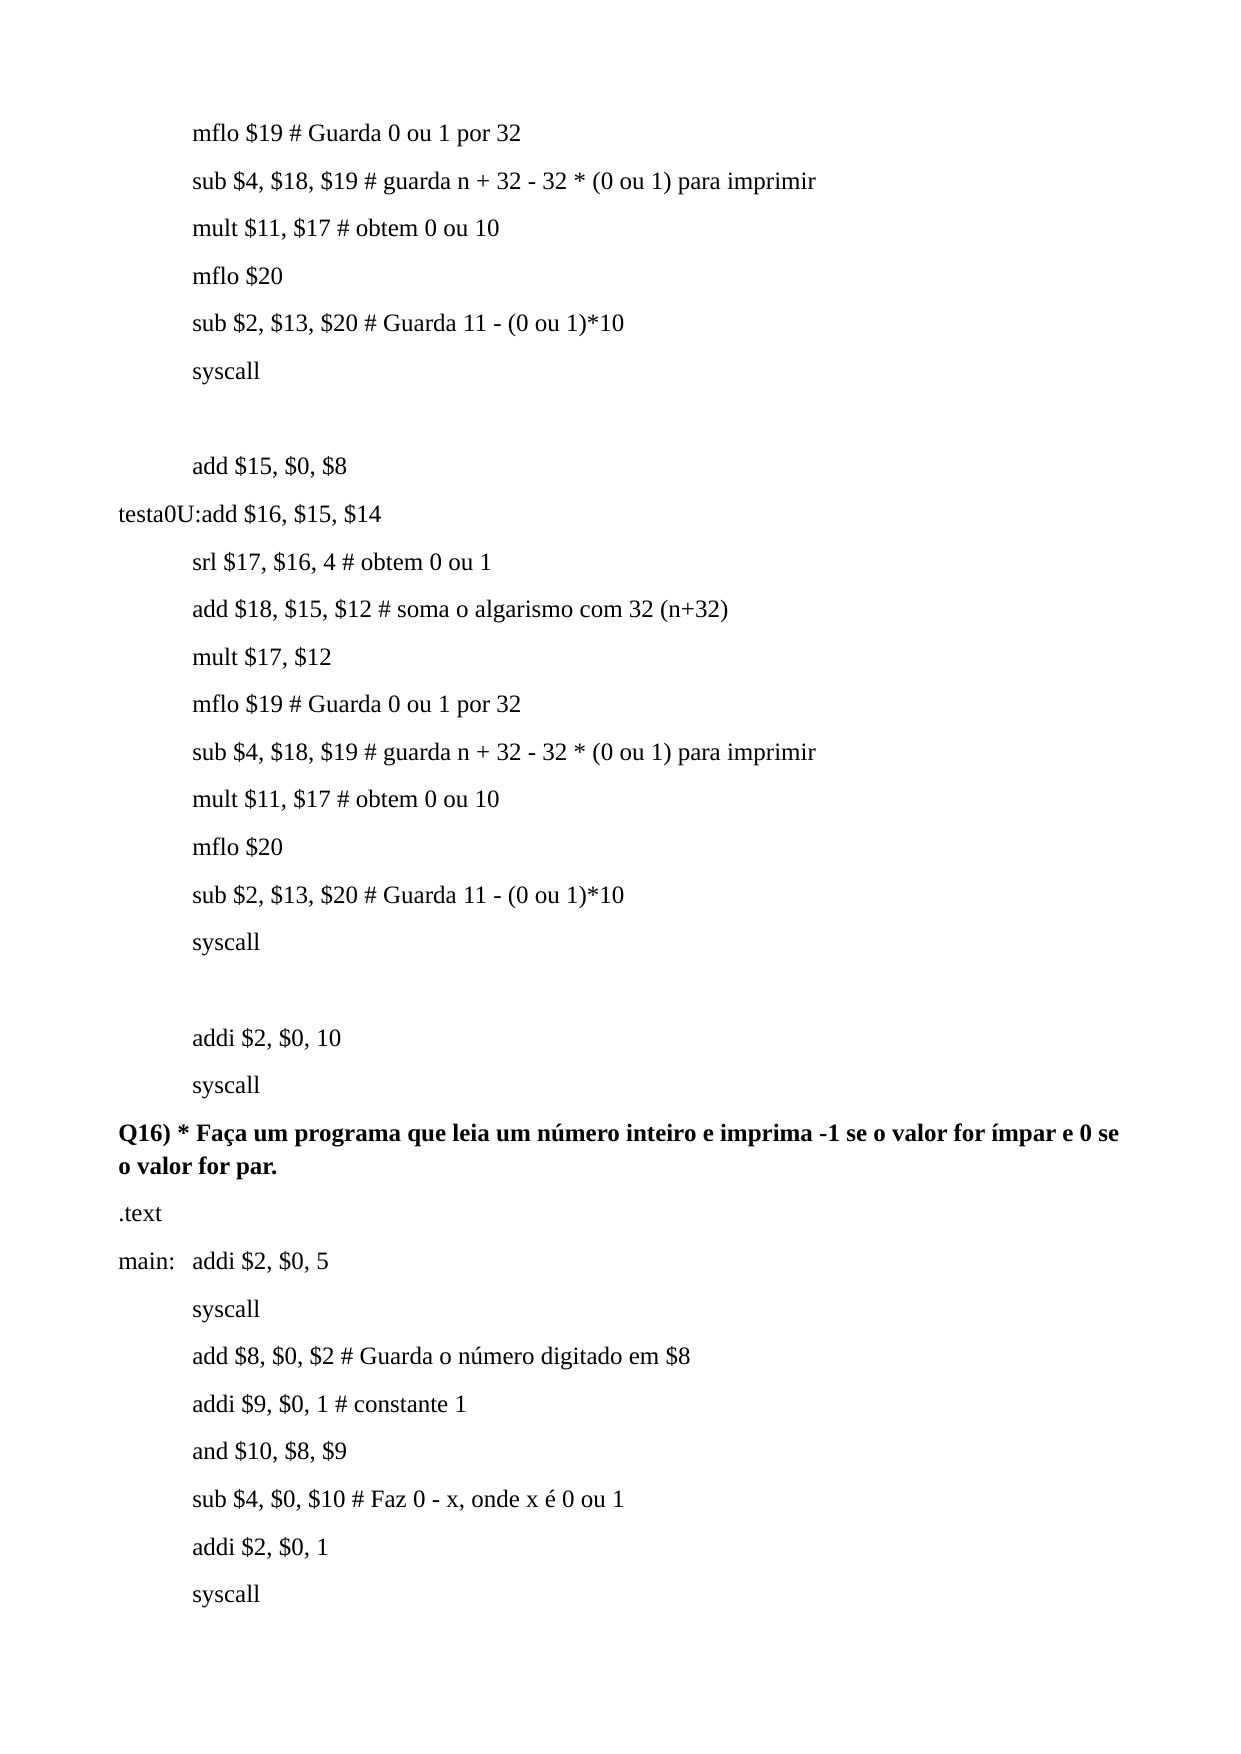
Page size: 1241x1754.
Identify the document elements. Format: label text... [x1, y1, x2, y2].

text addi $9, $0, 1 # constante 1 [118, 1389, 1122, 1418]
text mult $17, $12 [118, 642, 1122, 671]
text sub $4, $18, $19 # guarda n + 32 - 32 * (0 ou 1) para imprimir [118, 166, 1122, 194]
text mult $11, $17 # obtem 0 ou 10 [118, 213, 1122, 242]
text sub $2, $13, $20 # Guarda 11 - (0 ou 1)*10 [118, 880, 1122, 908]
text sub $4, $0, $10 # Faz 0 - x, onde x é 0 ou 1 [118, 1484, 1122, 1513]
text and $10, $8, $9 [118, 1436, 1122, 1465]
text mult $11, $17 # obtem 0 ou 10 [118, 784, 1122, 813]
text .text [118, 1198, 1122, 1227]
text syscall [118, 1579, 1122, 1608]
text add $18, $15, $12 # soma o algarismo com 32 (n+32) [118, 594, 1122, 623]
text testa0U:add $16, $15, $14 [118, 499, 1122, 528]
text mflo $19 # Guarda 0 ou 1 por 32 [118, 118, 1122, 147]
text add $15, $0, $8 [118, 451, 1122, 480]
text syscall [118, 356, 1122, 385]
text add $8, $0, $2 # Guarda o número digitado em $8 [118, 1341, 1122, 1370]
text sub $4, $18, $19 # guarda n + 32 - 32 * (0 ou 1) para imprimir [118, 737, 1122, 766]
text mflo $19 # Guarda 0 ou 1 por 32 [118, 689, 1122, 718]
text addi $2, $0, 10 [118, 1023, 1122, 1051]
text main: addi $2, $0, 5 [118, 1246, 1122, 1275]
text srl $17, $16, 4 # obtem 0 ou 1 [118, 547, 1122, 575]
text syscall [118, 1294, 1122, 1322]
text sub $2, $13, $20 # Guarda 11 - (0 ou 1)*10 [118, 308, 1122, 337]
text syscall [118, 1070, 1122, 1099]
text mflo $20 [118, 832, 1122, 861]
text syscall [118, 927, 1122, 956]
text addi $2, $0, 1 [118, 1532, 1122, 1560]
text mflo $20 [118, 261, 1122, 290]
text Q16) * Faça um programa que leia um número inteiro e imprima -1 se o valor for ímpar e 0 se o valor for par. [118, 1118, 1122, 1179]
